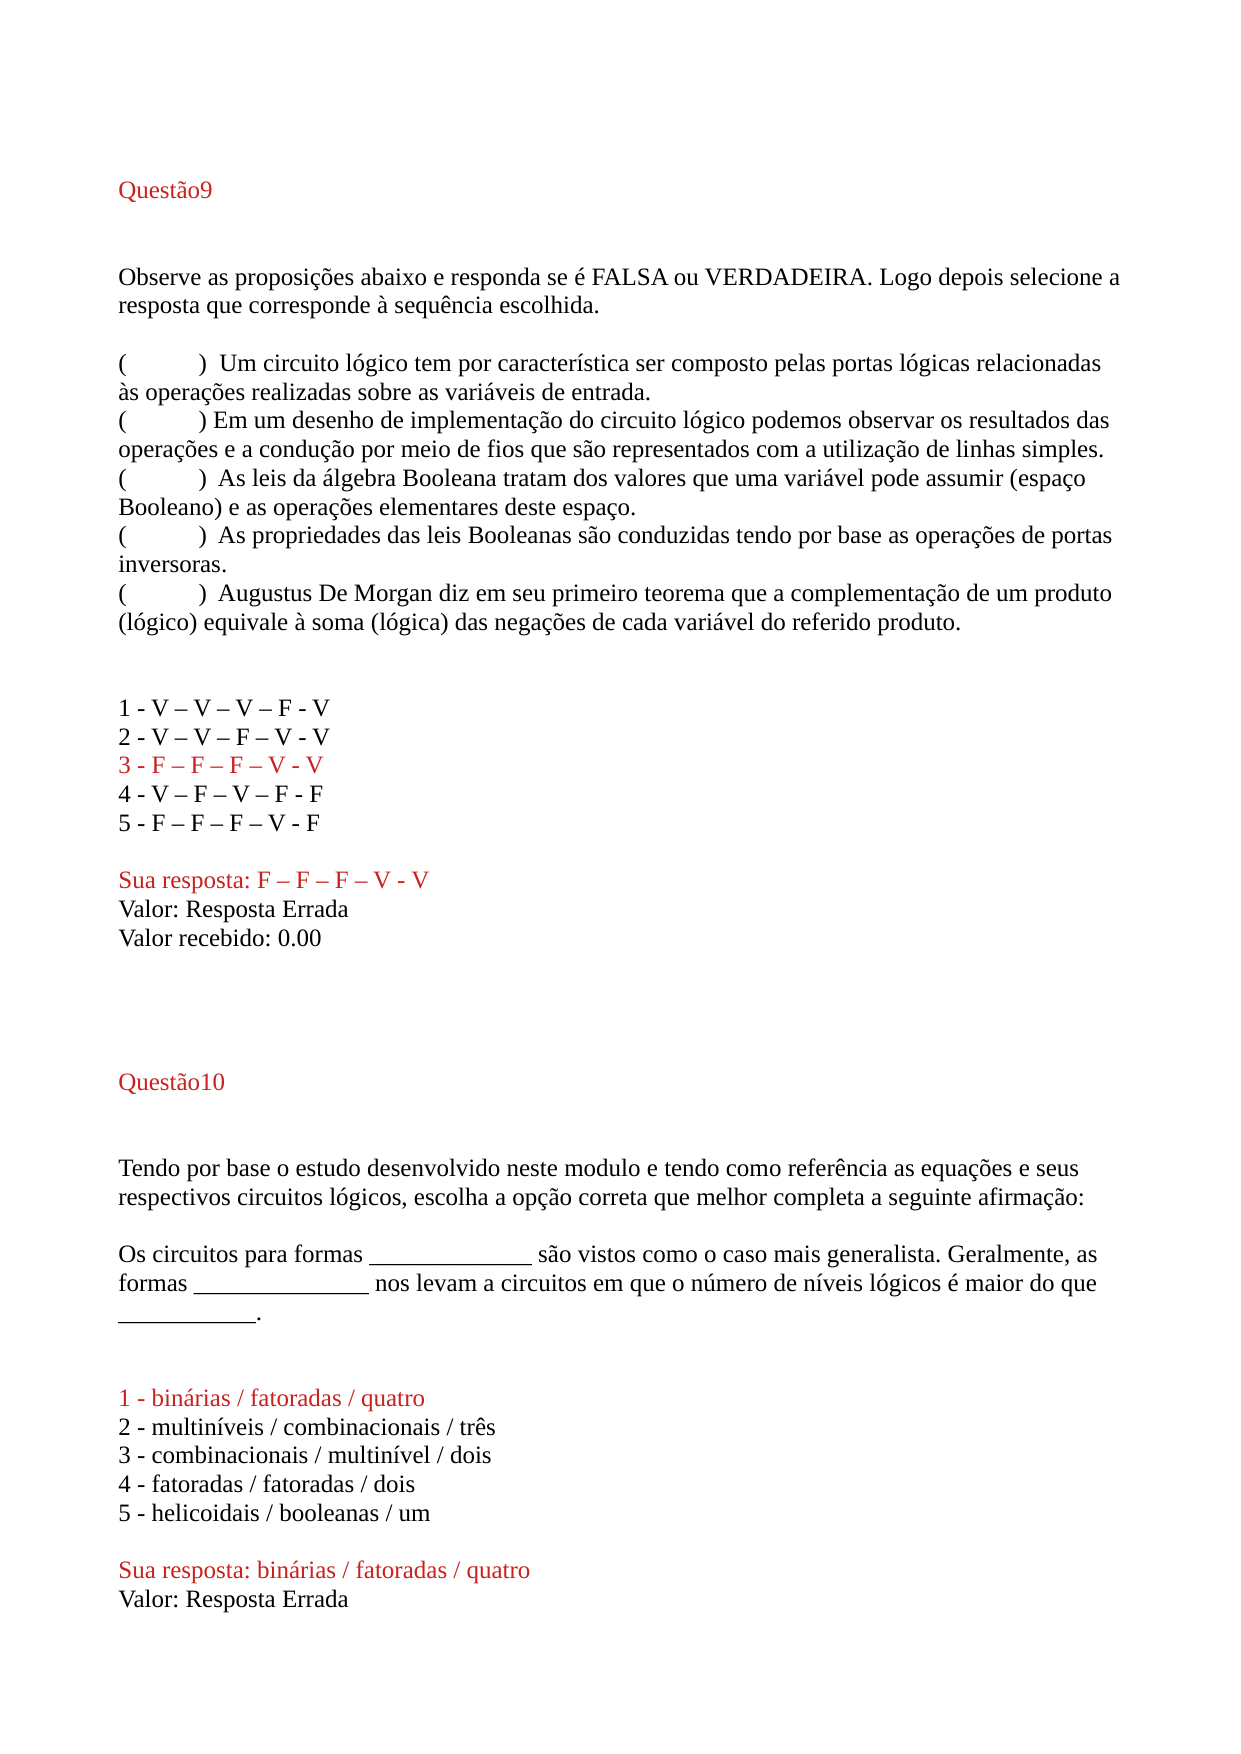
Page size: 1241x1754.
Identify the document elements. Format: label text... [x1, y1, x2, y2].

text Os circuitos para formas _____________ são vistos como o caso mais generalista. Geralmente, as formas ______________ nos levam a circuitos em que o número de níveis lógicos é maior do que ___________. [118, 1239, 1122, 1326]
text Questão10 [118, 1067, 1122, 1096]
text 2 - V – V – F – V - V [118, 722, 1122, 751]
text Sua resposta: binárias / fatoradas / quatro [118, 1556, 1122, 1584]
text Valor: Resposta Errada [118, 1584, 1122, 1613]
text ( ) Augustus De Morgan diz em seu primeiro teorema que a complementação de um produto (lógico) equivale à soma (lógica) das negações de cada variável do referido produto. [118, 578, 1122, 636]
text 1 - binárias / fatoradas / quatro [118, 1383, 1122, 1412]
text 5 - F – F – F – V - F [118, 808, 1122, 837]
text Questão9 [118, 176, 1122, 204]
text Valor recebido: 0.00 [118, 923, 1122, 952]
text 1 - V – V – V – F - V [118, 693, 1122, 722]
text ( ) As leis da álgebra Booleana tratam dos valores que uma variável pode assumir (espaço Booleano) e as operações elementares deste espaço. [118, 463, 1122, 521]
text Tendo por base o estudo desenvolvido neste modulo e tendo como referência as equações e seus respectivos circuitos lógicos, escolha a opção correta que melhor completa a seguinte afirmação: [118, 1153, 1122, 1211]
text 5 - helicoidais / booleanas / um [118, 1498, 1122, 1527]
text 2 - multiníveis / combinacionais / três [118, 1412, 1122, 1441]
text Valor: Resposta Errada [118, 894, 1122, 923]
text ( ) Um circuito lógico tem por característica ser composto pelas portas lógicas relacionadas às operações realizadas sobre as variáveis de entrada. [118, 348, 1122, 406]
text Sua resposta: F – F – F – V - V [118, 866, 1122, 894]
text ( ) Em um desenho de implementação do circuito lógico podemos observar os resultados das operações e a condução por meio de fios que são representados com a utilização de linhas simples. [118, 406, 1122, 463]
text 3 - F – F – F – V - V [118, 751, 1122, 779]
text Observe as proposições abaixo e responda se é FALSA ou VERDADEIRA. Logo depois selecione a resposta que corresponde à sequência escolhida. [118, 262, 1122, 319]
text 3 - combinacionais / multinível / dois [118, 1441, 1122, 1469]
text 4 - fatoradas / fatoradas / dois [118, 1469, 1122, 1498]
text 4 - V – F – V – F - F [118, 779, 1122, 808]
text ( ) As propriedades das leis Booleanas são conduzidas tendo por base as operações de portas inversoras. [118, 521, 1122, 578]
